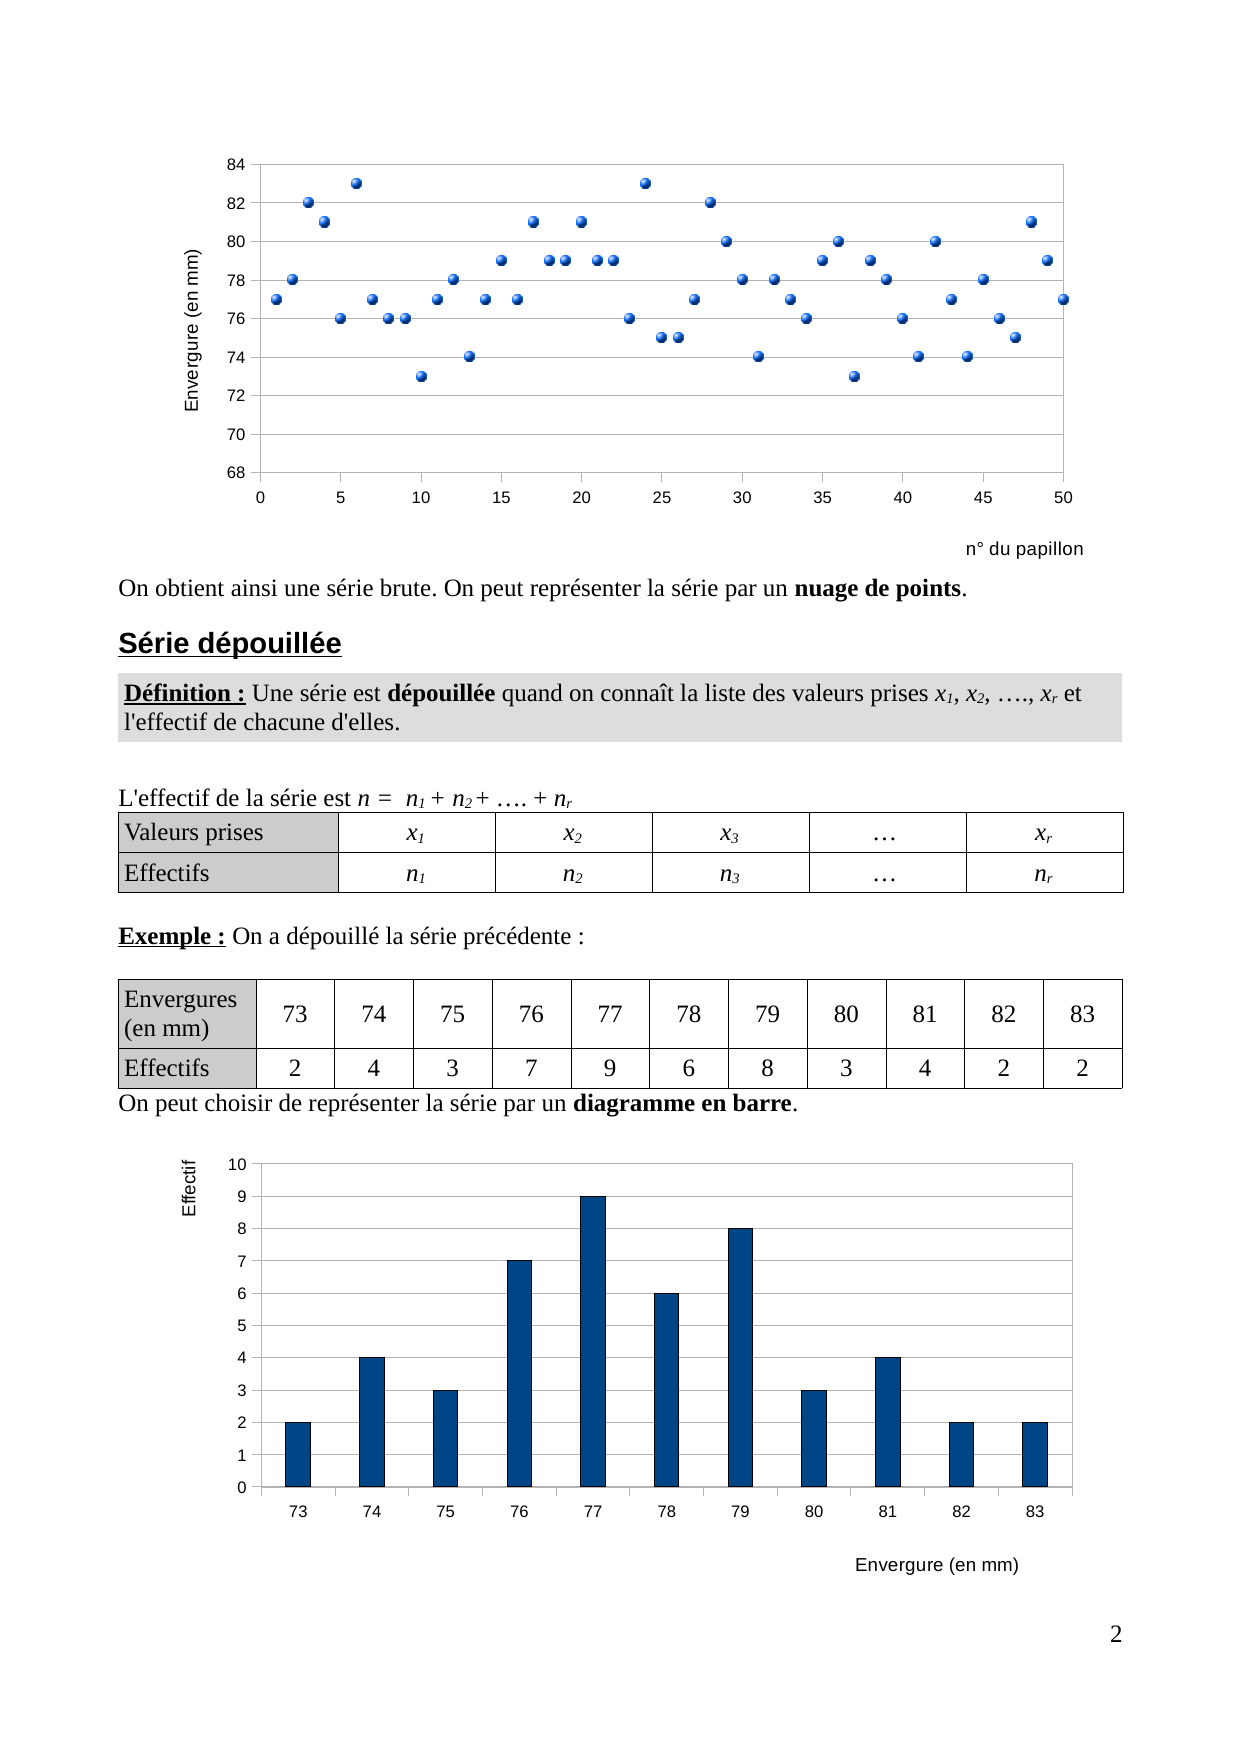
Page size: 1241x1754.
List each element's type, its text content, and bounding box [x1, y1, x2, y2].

table_header 73 [257, 980, 334, 1048]
table_cell 3 [808, 1049, 886, 1088]
table_cell n2 [496, 853, 652, 892]
table_cell n1 [339, 853, 495, 892]
subtitle Série dépouillée [118, 627, 1122, 660]
text Exemple : On a dépouillé la série précédente : [118, 921, 1122, 950]
table_cell 7 [493, 1049, 571, 1088]
table_cell 3 [414, 1049, 492, 1088]
table_header 77 [572, 980, 649, 1048]
text On obtient ainsi une série brute. On peut représenter la série par un nuage de points. [118, 118, 1122, 602]
table_header 81 [887, 980, 964, 1048]
table_header … [810, 813, 966, 852]
table_cell 9 [572, 1049, 649, 1088]
table_header xr [967, 813, 1123, 852]
table_header 80 [808, 980, 886, 1048]
table_header 82 [965, 980, 1043, 1048]
table_header Envergures (en mm) [119, 980, 256, 1048]
table_cell nr [967, 853, 1123, 892]
table_header Valeurs prises [119, 813, 338, 852]
table_header 76 [493, 980, 571, 1048]
table_header x2 [496, 813, 652, 852]
table_header 83 [1044, 980, 1122, 1048]
table_cell 2 [257, 1049, 334, 1088]
table_header Définition : Une série est dépouillée quand on connaît la liste des valeurs prises x1, x2, …., xr et l'effectif de chacune d'elles. [118, 673, 1122, 742]
table_cell 8 [729, 1049, 807, 1088]
table_header 78 [650, 980, 728, 1048]
text On peut choisir de représenter la série par un diagramme en barre. [118, 1089, 1122, 1117]
table_header 79 [729, 980, 807, 1048]
table_cell 4 [887, 1049, 964, 1088]
table_header x1 [339, 813, 495, 852]
table_cell … [810, 853, 966, 892]
table_header 75 [414, 980, 492, 1048]
table_cell Effectifs [119, 1049, 256, 1088]
table_cell 2 [1044, 1049, 1122, 1088]
table_cell n3 [653, 853, 809, 892]
table_cell 2 [965, 1049, 1043, 1088]
text L'effectif de la série est n = n1 + n2 + …. + nr [118, 783, 1122, 812]
table_cell 4 [335, 1049, 413, 1088]
table_cell Effectifs [119, 853, 338, 892]
table_cell 6 [650, 1049, 728, 1088]
table_header 74 [335, 980, 413, 1048]
table_header x3 [653, 813, 809, 852]
